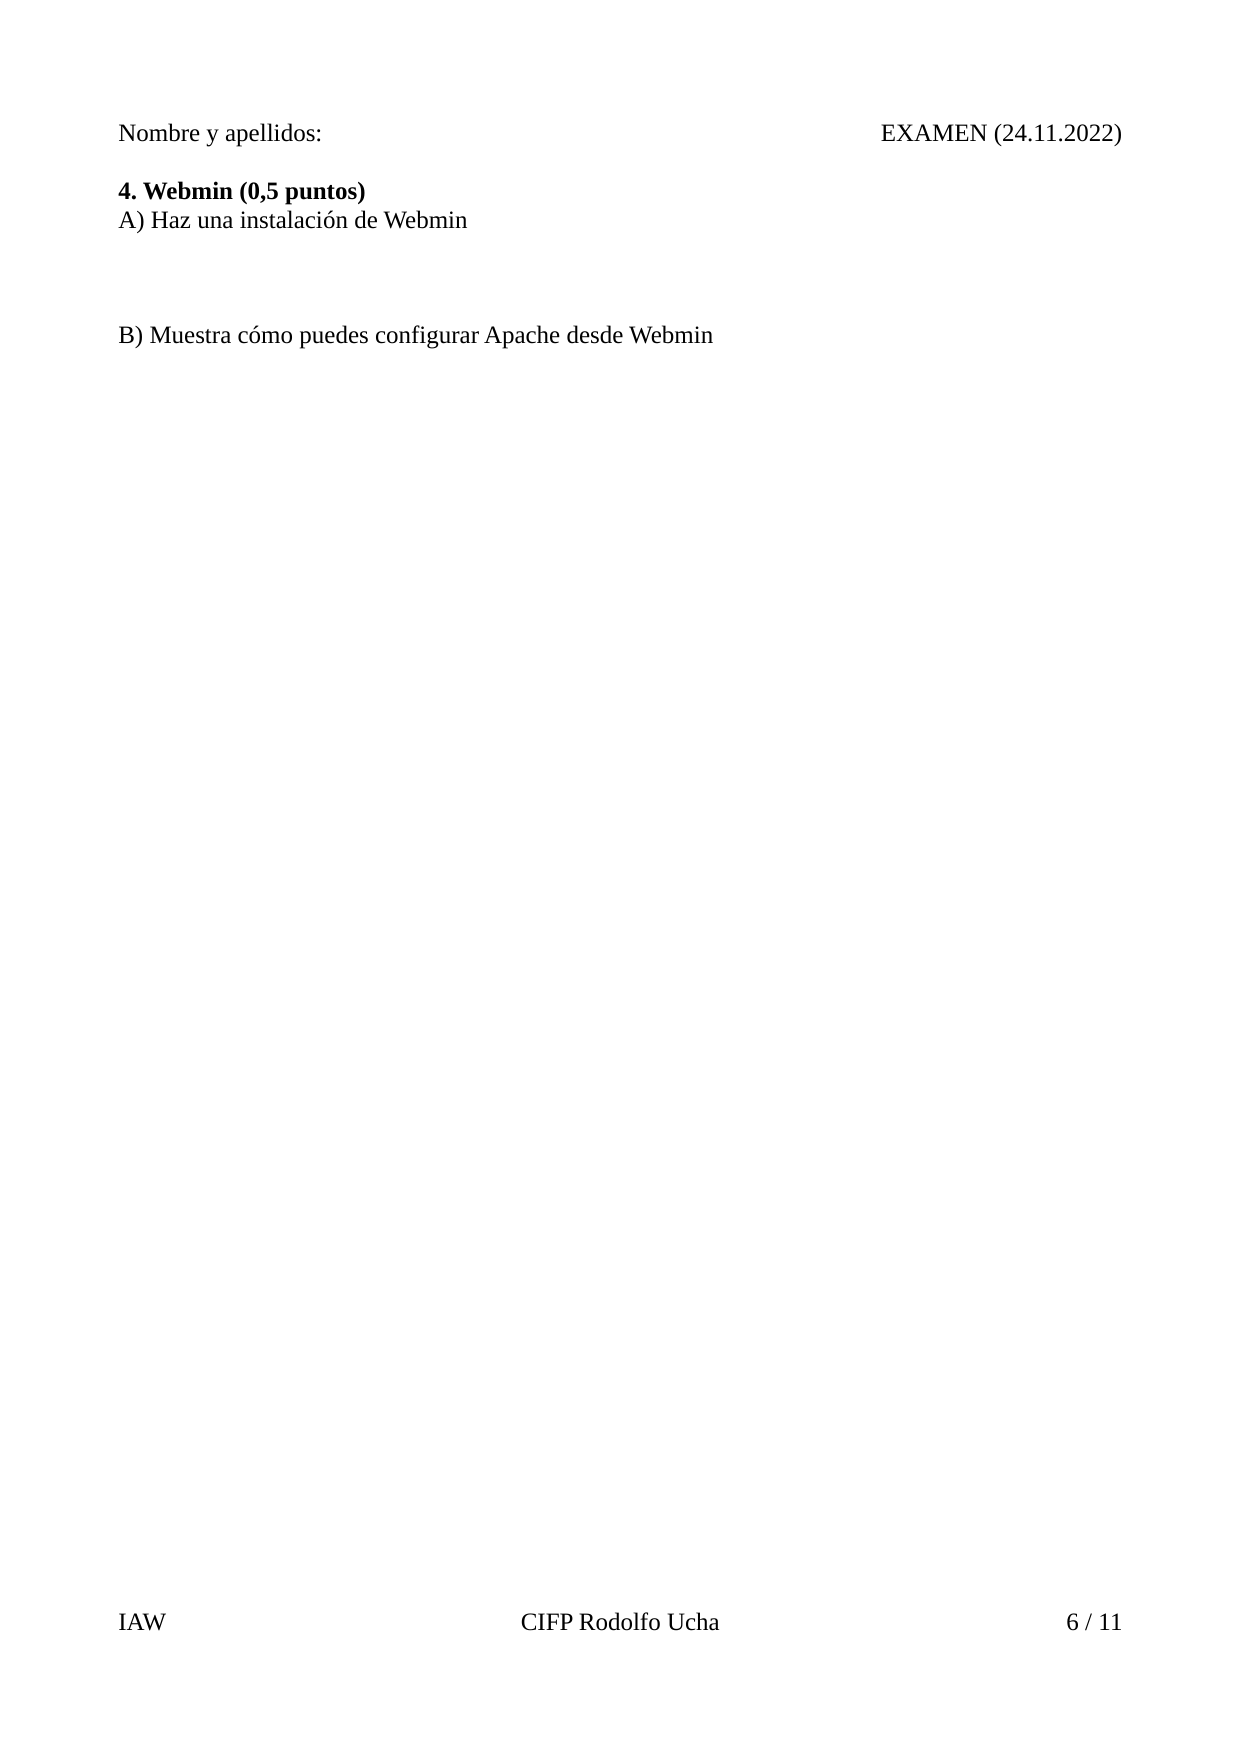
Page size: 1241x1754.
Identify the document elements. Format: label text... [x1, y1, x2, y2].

text B) Muestra cómo puedes configurar Apache desde Webmin [118, 320, 1122, 349]
text A) Haz una instalación de Webmin [118, 205, 1122, 234]
text 4. Webmin (0,5 puntos) [118, 176, 1122, 205]
